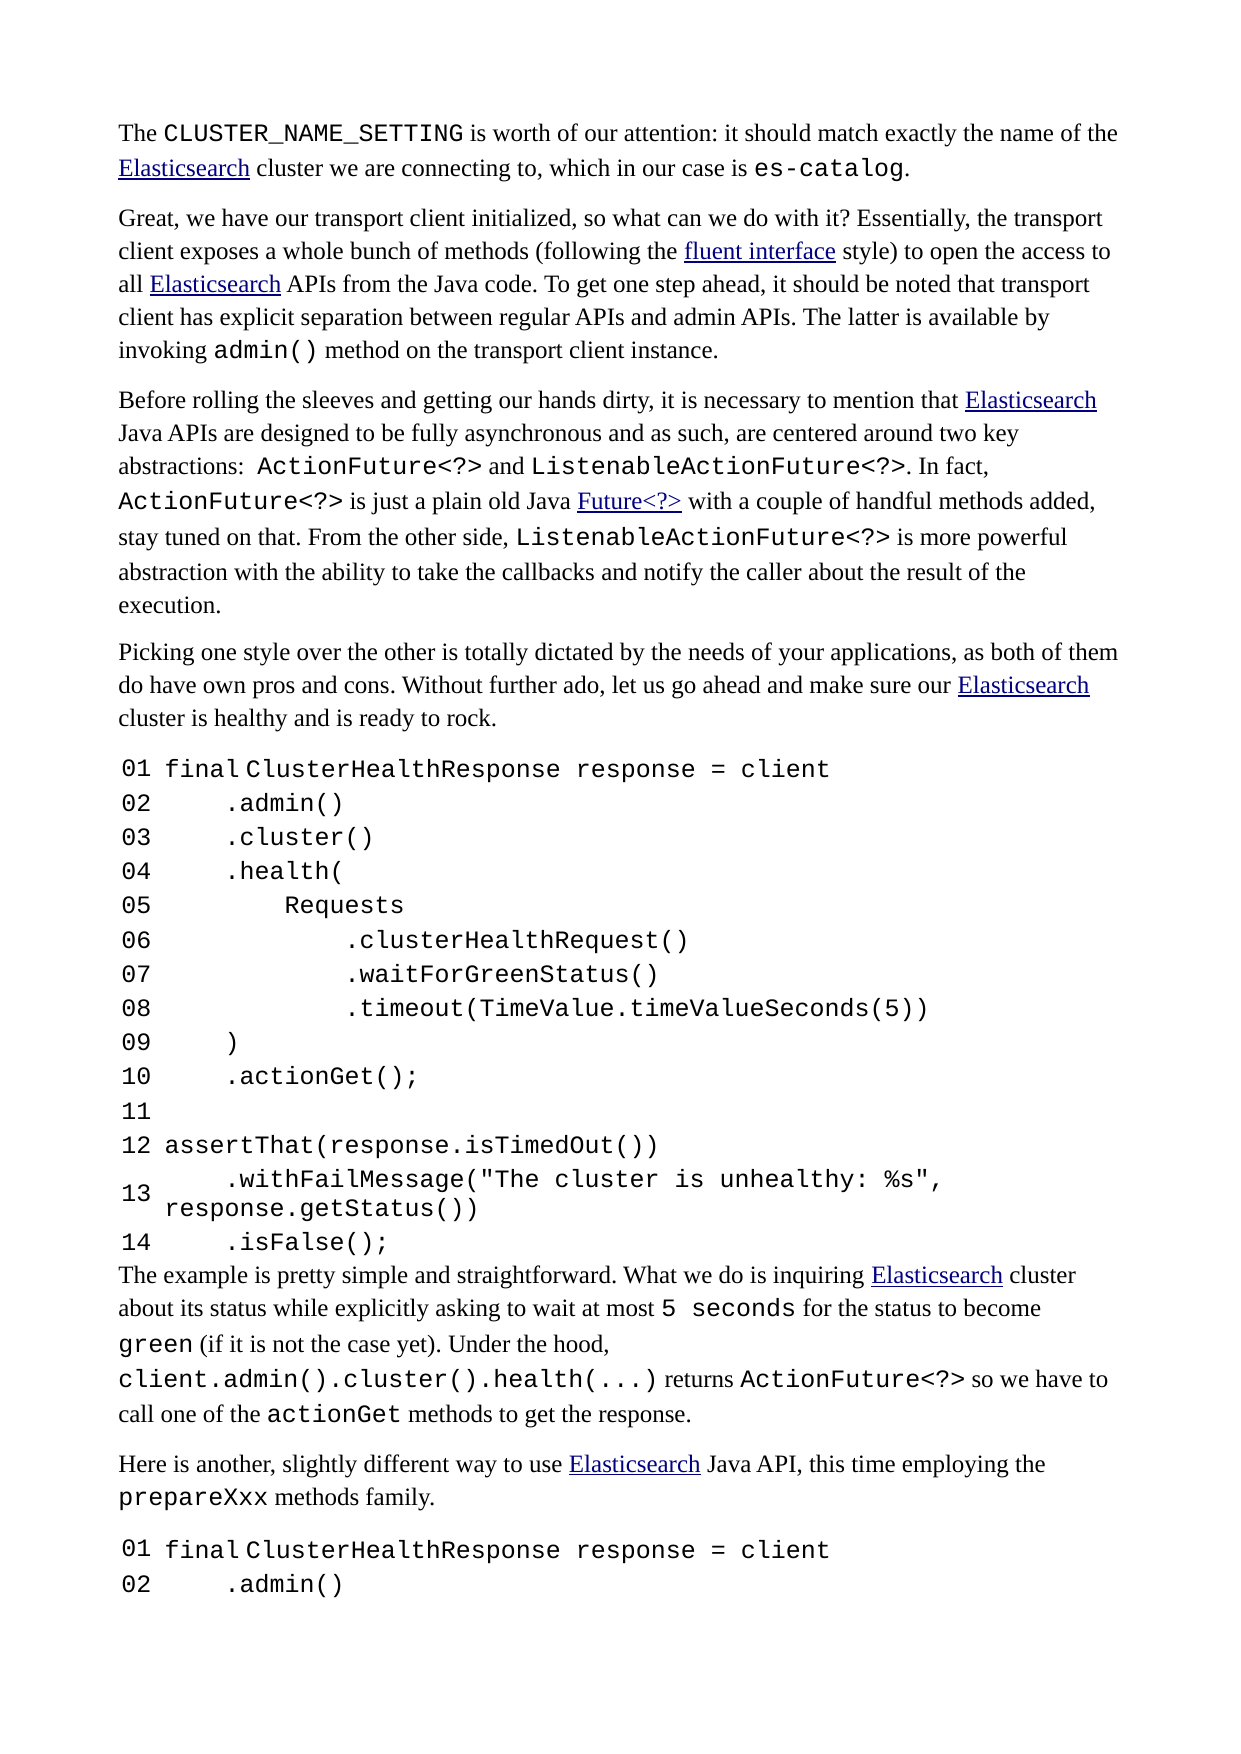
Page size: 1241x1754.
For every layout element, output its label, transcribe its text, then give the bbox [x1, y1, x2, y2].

table_header 06 [118, 924, 161, 958]
text Before rolling the sleeves and getting our hands dirty, it is necessary to mention that Elasticsearch Java APIs are designed to be fully asynchronous and as such, are centered around two key abstractions: ActionFuture<?> and ListenableActionFuture<?>. In fact, ActionFuture<?> is just a plain old Java Future<?> with a couple of handful methods added, stay tuned on that. From the other side, ListenableActionFuture<?> is more powerful abstraction with the ability to take the callbacks and notify the caller about the result of the execution. [118, 385, 1122, 618]
text The CLUSTER_NAME_SETTING is worth of our attention: it should match exactly the name of the Elasticsearch cluster we are connecting to, which in our case is es-catalog. [118, 118, 1122, 184]
table_header .admin() [161, 1569, 361, 1603]
table_header 08 [118, 993, 161, 1027]
table_header 01 [118, 751, 161, 788]
table_header assertThat(response.isTimedOut()) [161, 1130, 674, 1164]
table_header 04 [118, 856, 161, 890]
table_header final ClusterHealthResponse response = client [161, 751, 847, 788]
table_header 12 [118, 1130, 161, 1164]
table_header .isFalse(); [161, 1226, 406, 1261]
table_header 05 [118, 890, 161, 924]
table_header 10 [118, 1061, 161, 1095]
table_header .health( [161, 856, 361, 890]
table_header .withFailMessage("The cluster is unhealthy: %s", response.getStatus()) [161, 1164, 1122, 1226]
table_header 01 [118, 1532, 161, 1568]
table_header .timeout(TimeValue.timeValueSeconds(5)) [161, 993, 954, 1027]
table_header 09 [118, 1027, 161, 1061]
table_header ) [161, 1027, 255, 1061]
table_header 14 [118, 1226, 161, 1261]
text Great, we have our transport client initialized, so what can we do with it? Essentially, the transport client exposes a whole bunch of methods (following the fluent interface style) to open the access to all Elasticsearch APIs from the Java code. To get one step ahead, it should be noted that transport client has explicit separation between regular APIs and admin APIs. The latter is available by invoking admin() method on the transport client instance. [118, 203, 1122, 366]
table_header [161, 1095, 181, 1130]
table_header final ClusterHealthResponse response = client [161, 1532, 847, 1568]
table_header Requests [161, 890, 423, 924]
table_header .actionGet(); [161, 1061, 436, 1095]
table_header .waitForGreenStatus() [161, 959, 681, 993]
text Picking one style over the other is totally dictated by the needs of your applications, as both of them do have own pros and cons. Without further ado, let us go ahead and make sure our Elasticsearch cluster is healthy and is ready to rock. [118, 637, 1122, 732]
table_header .admin() [161, 788, 361, 822]
table_header 02 [118, 1569, 161, 1603]
table_header 07 [118, 959, 161, 993]
text Here is another, slightly different way to use Elasticsearch Java API, this time employing the prepareXxx methods family. [118, 1449, 1122, 1513]
table_header 02 [118, 788, 161, 822]
table_header .clusterHealthRequest() [161, 924, 711, 958]
table_header 11 [118, 1095, 161, 1130]
text The example is pretty simple and straightforward. What we do is inquiring Elasticsearch cluster about its status while explicitly asking to wait at most 5 seconds for the status to become green (if it is not the case yet). Under the hood, client.admin().cluster().health(...) returns ActionFuture<?> so we have to call one of the actionGet methods to get the response. [118, 1261, 1122, 1430]
table_header 13 [118, 1164, 161, 1226]
table_header 03 [118, 822, 161, 856]
table_header .cluster() [161, 822, 391, 856]
